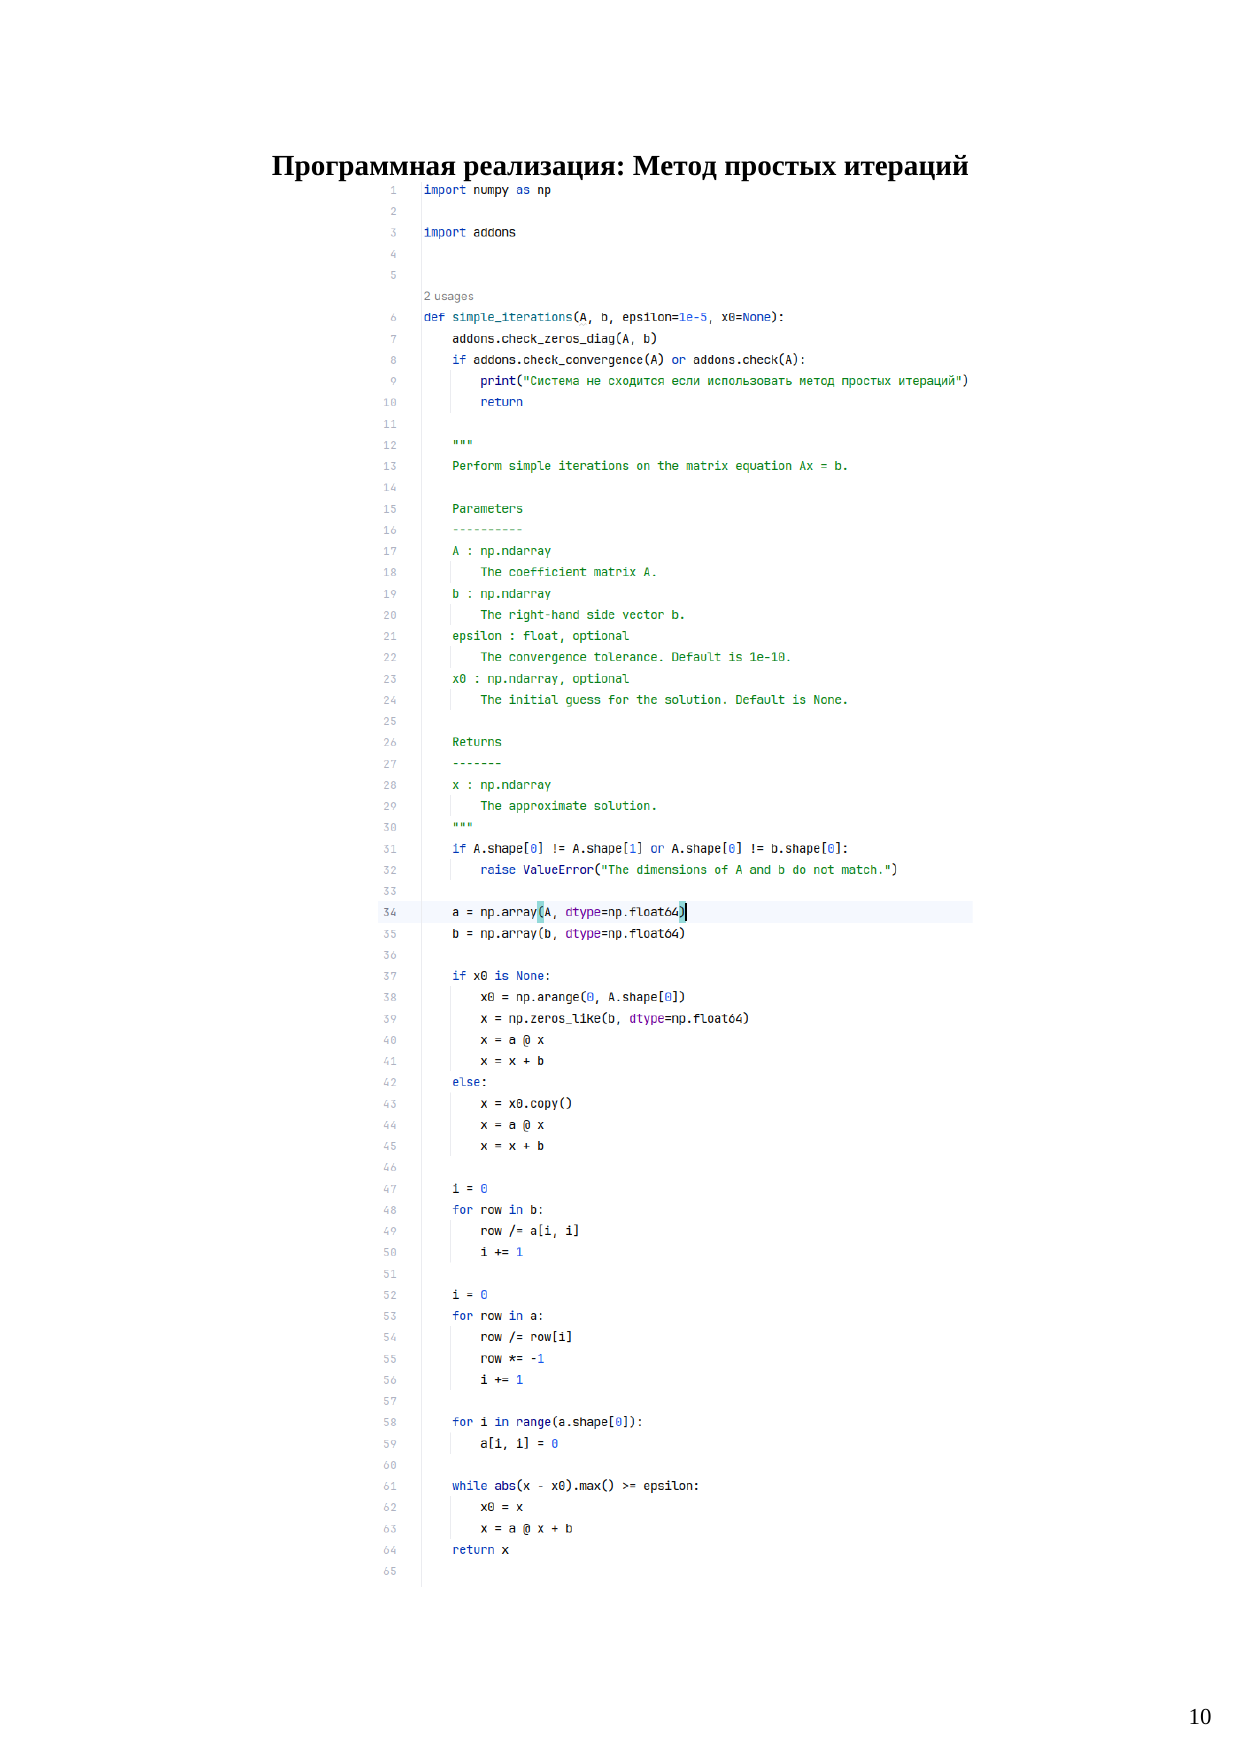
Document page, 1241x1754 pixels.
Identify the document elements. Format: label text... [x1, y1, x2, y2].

subtitle Программная реализация: Метод простых итераций [272, 148, 1211, 182]
picture [378, 182, 973, 1587]
